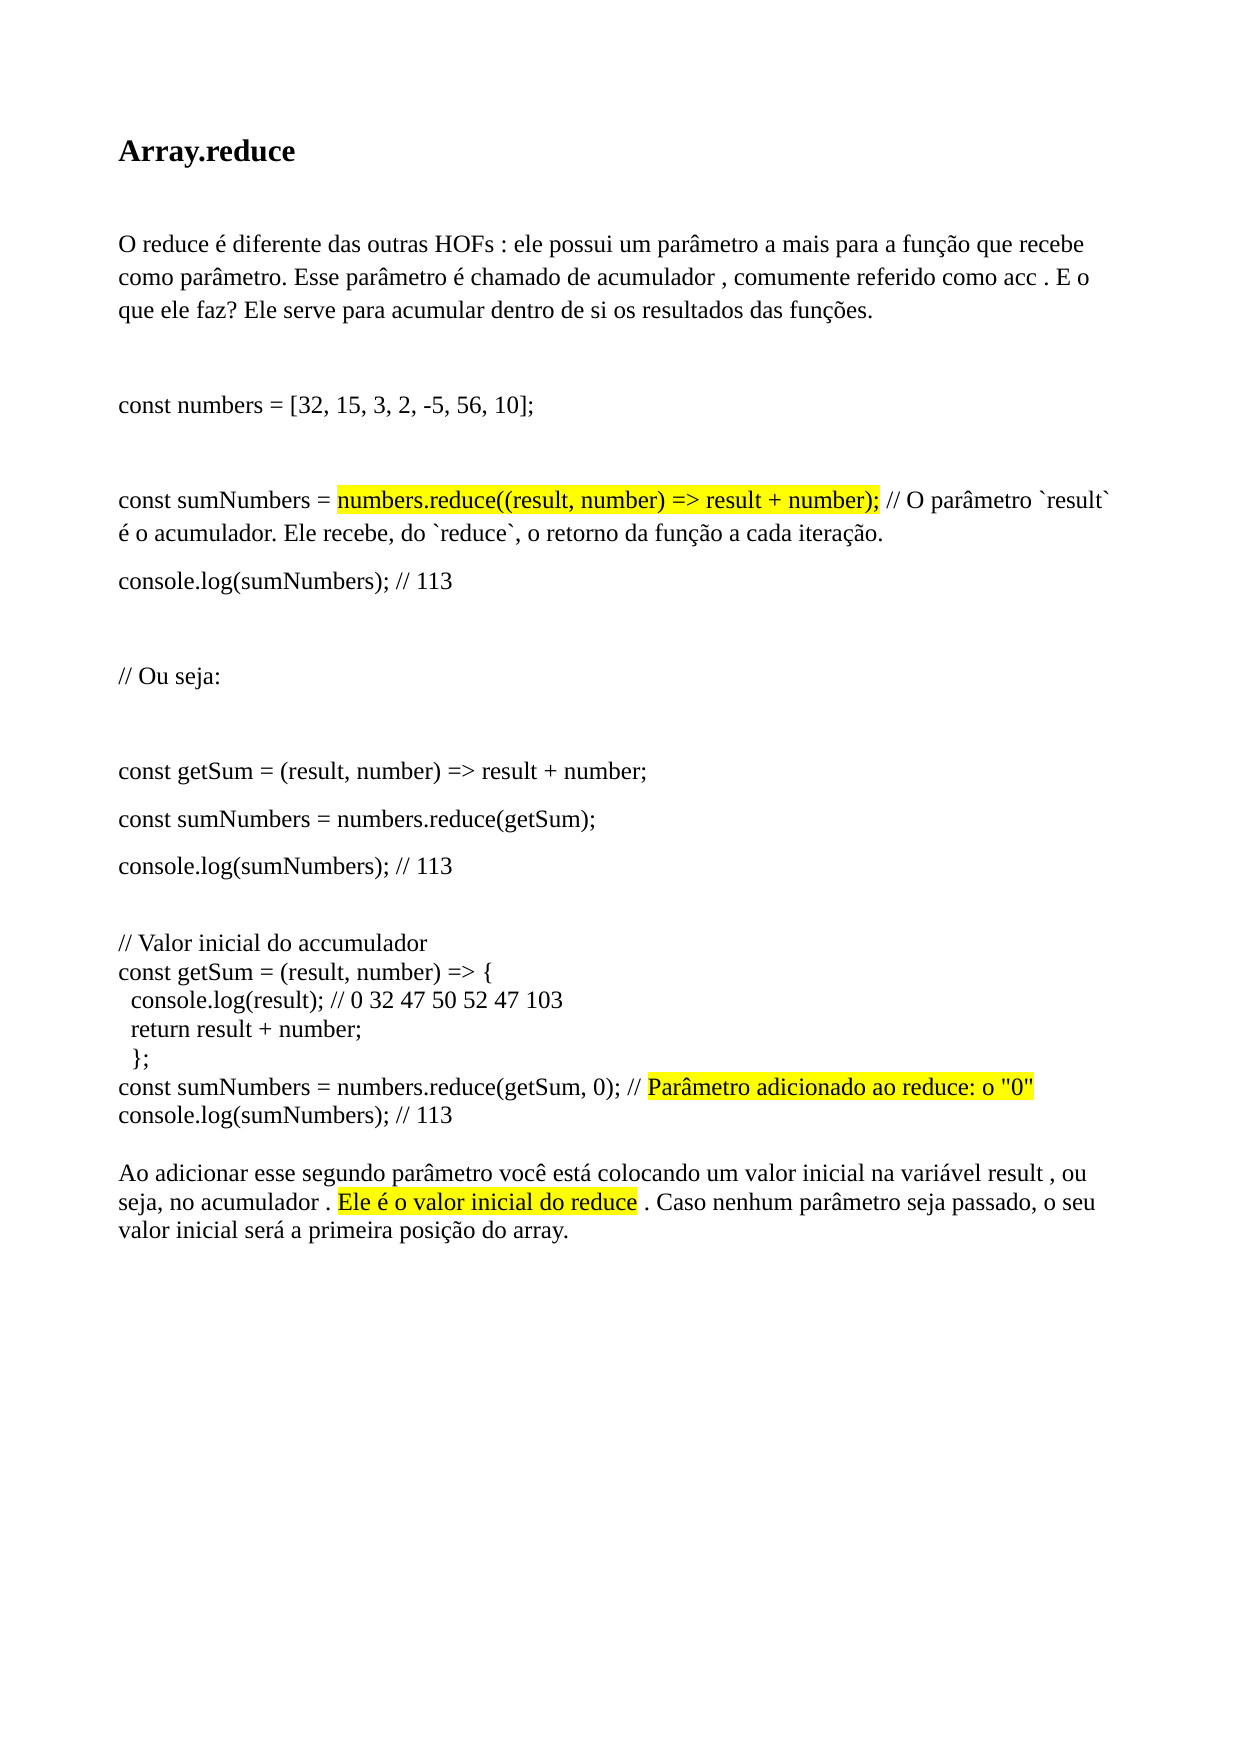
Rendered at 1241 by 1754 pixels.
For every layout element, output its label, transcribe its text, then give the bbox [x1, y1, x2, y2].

subtitle Array.reduce [118, 133, 1122, 169]
text console.log(sumNumbers); // 113 [118, 851, 1122, 880]
text console.log(result); // 0 32 47 50 52 47 103 [118, 985, 1122, 1014]
text O reduce é diferente das outras HOFs : ele possui um parâmetro a mais para a função que recebe como parâmetro. Esse parâmetro é chamado de acumulador , comumente referido como acc . E o que ele faz? Ele serve para acumular dentro de si os resultados das funções. [118, 229, 1122, 323]
text const getSum = (result, number) => result + number; [118, 756, 1122, 785]
text const sumNumbers = numbers.reduce((result, number) => result + number); // O parâmetro `result` é o acumulador. Ele recebe, do `reduce`, o retorno da função a cada iteração. [118, 485, 1122, 547]
text console.log(sumNumbers); // 113 [118, 1100, 1122, 1129]
text const numbers = [32, 15, 3, 2, -5, 56, 10]; [118, 390, 1122, 419]
text Ao adicionar esse segundo parâmetro você está colocando um valor inicial na variável result , ou seja, no acumulador . Ele é o valor inicial do reduce . Caso nenhum parâmetro seja passado, o seu valor inicial será a primeira posição do array. [118, 1158, 1122, 1244]
text }; [118, 1043, 1122, 1072]
text const sumNumbers = numbers.reduce(getSum); [118, 804, 1122, 833]
text const getSum = (result, number) => { [118, 957, 1122, 985]
text console.log(sumNumbers); // 113 [118, 566, 1122, 594]
text // Valor inicial do accumulador [118, 928, 1122, 957]
text return result + number; [118, 1014, 1122, 1043]
text const sumNumbers = numbers.reduce(getSum, 0); // Parâmetro adicionado ao reduce: o "0" [118, 1072, 1122, 1100]
text // Ou seja: [118, 661, 1122, 690]
